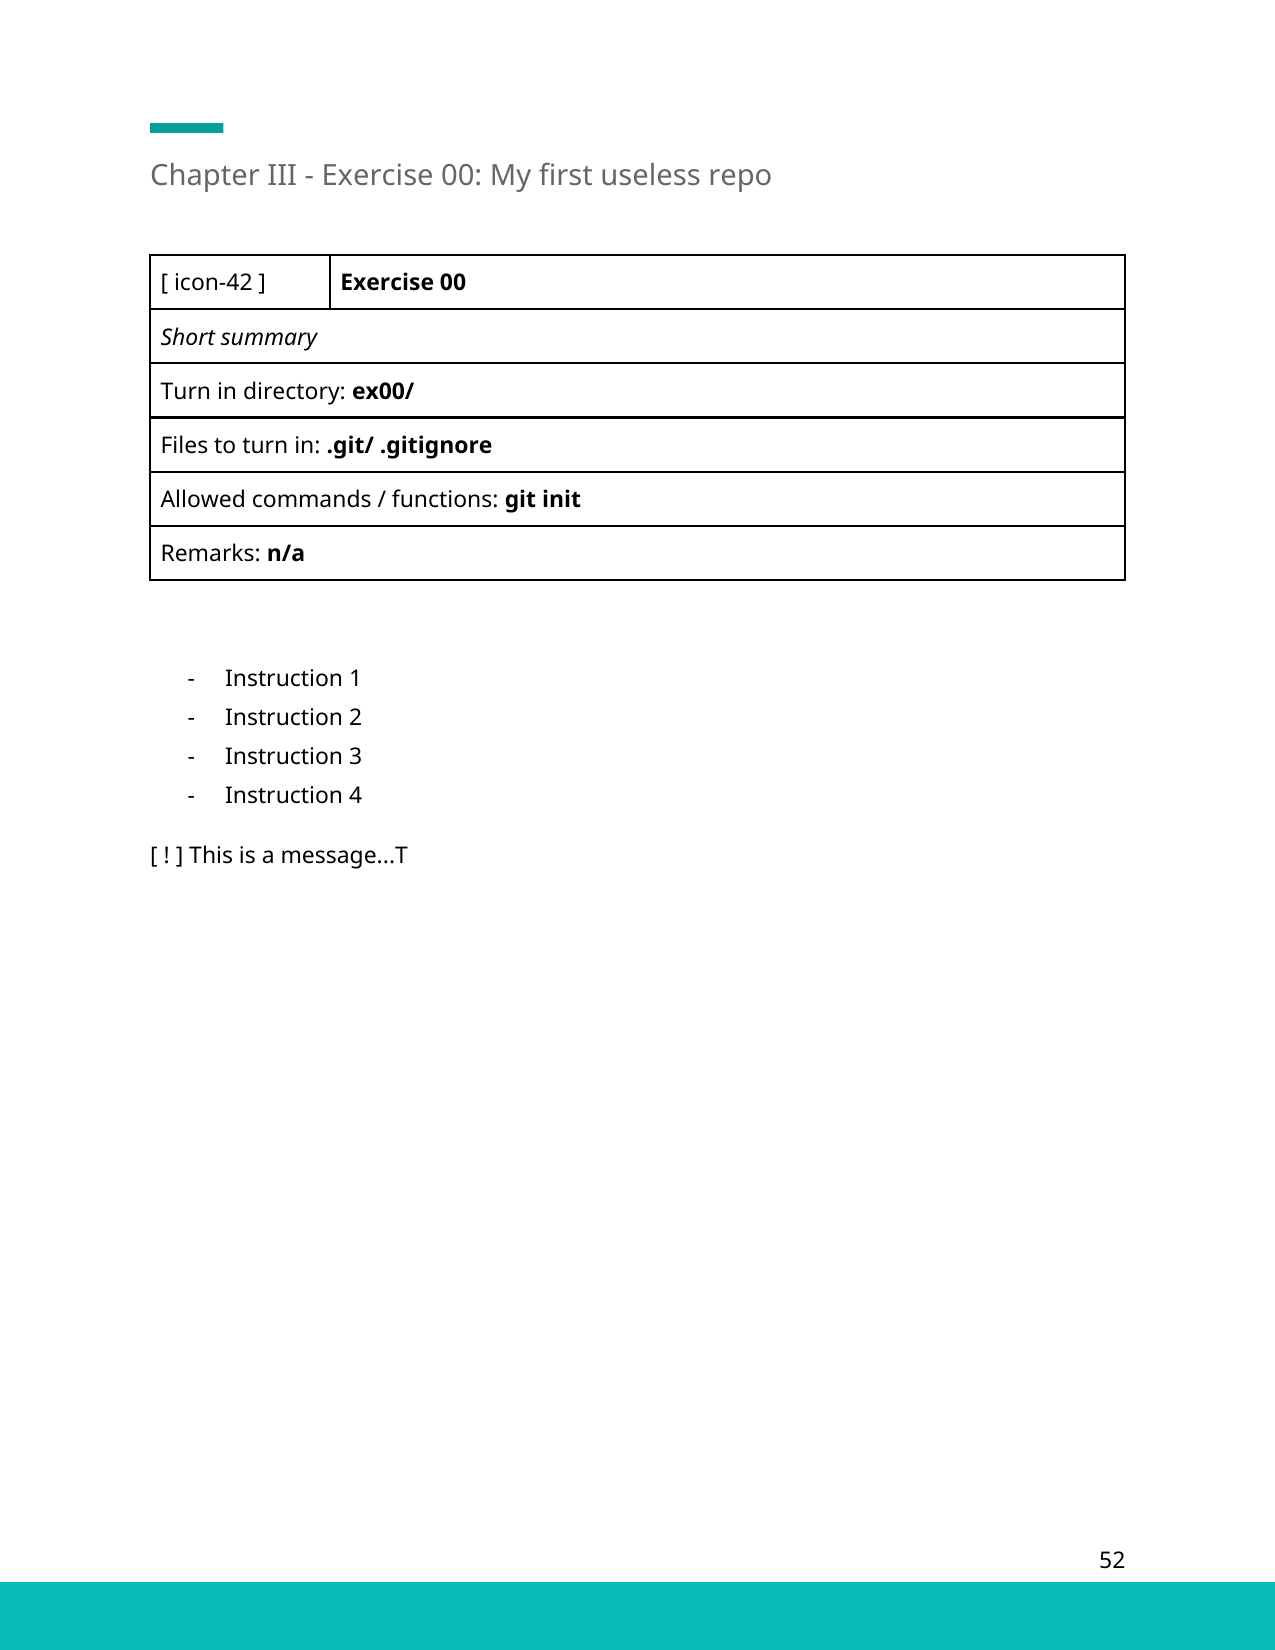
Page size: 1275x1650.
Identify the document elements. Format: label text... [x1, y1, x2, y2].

list Instruction 1 [187, 662, 1125, 693]
picture [0, 1582, 1275, 1650]
subtitle Chapter III - Exercise 00: My first useless repo [150, 154, 1125, 194]
table_header Exercise 00 [331, 256, 1124, 308]
table_cell Remarks: n/a [151, 527, 1124, 579]
table_cell Short summary [151, 310, 1124, 362]
table_header [ icon-42 ] [151, 256, 329, 308]
list Instruction 2 [187, 701, 1125, 732]
text [ ! ] This is a message...T [150, 839, 1125, 870]
list Instruction 4 [187, 779, 1125, 810]
list Instruction 3 [187, 740, 1125, 771]
table_cell Turn in directory: ex00/ [151, 364, 1124, 416]
table_cell Allowed commands / functions: git init [151, 473, 1124, 525]
picture [150, 123, 224, 133]
table_cell Files to turn in: .git/ .gitignore [151, 419, 1124, 471]
